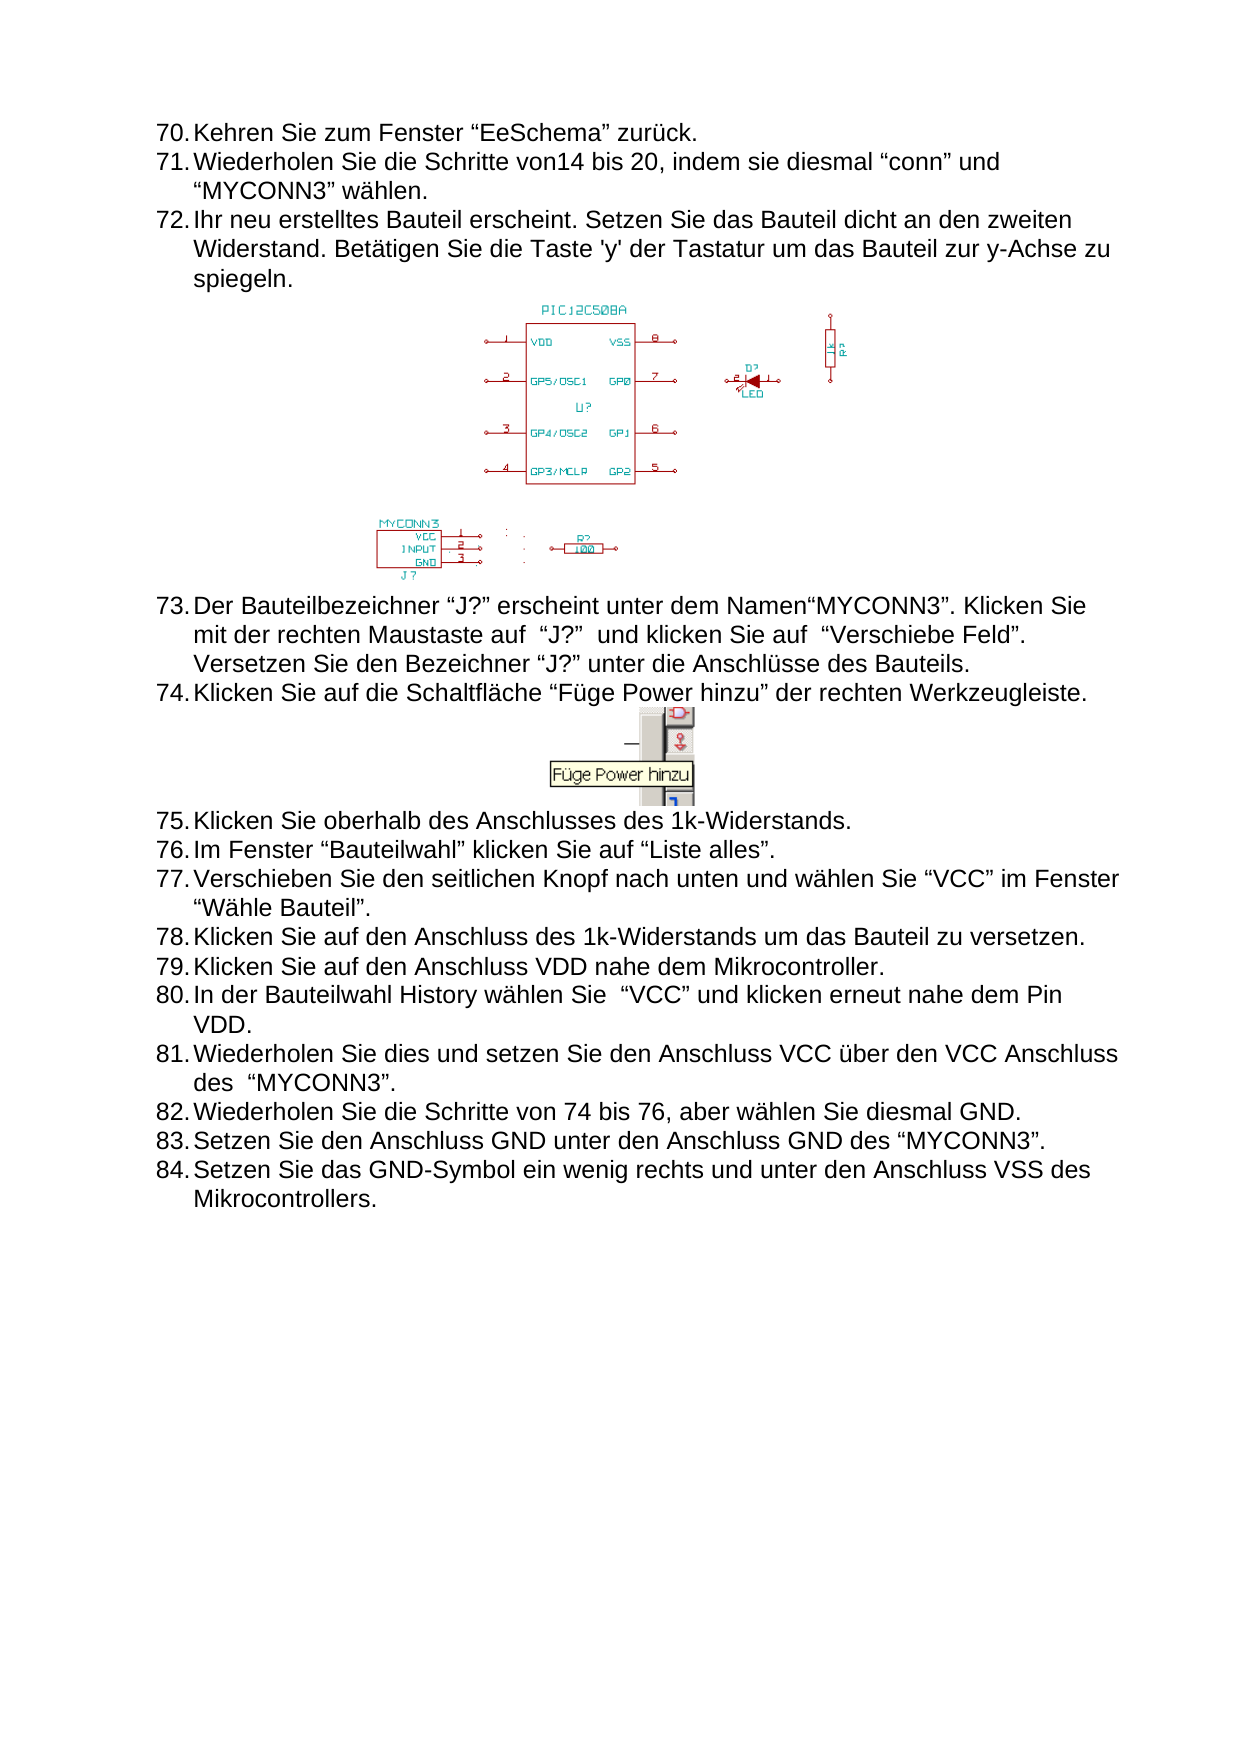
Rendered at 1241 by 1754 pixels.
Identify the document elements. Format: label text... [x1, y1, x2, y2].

list Setzen Sie das GND-Symbol ein wenig rechts und unter den Anschluss VSS des Mikrocontrollers. [156, 1155, 1122, 1213]
list Klicken Sie auf den Anschluss VDD nahe dem Mikrocontroller. [156, 951, 1122, 980]
list Der Bauteilbezeichner “J?” erscheint unter dem Namen“MYCONN3”. Klicken Sie mit der rechten Maustaste auf “J?” und klicken Sie auf “Verschiebe Feld”. Versetzen Sie den Bezeichner “J?” unter die Anschlüsse des Bauteils. [156, 292, 1122, 678]
list Klicken Sie oberhalb des Anschlusses des 1k-Widerstands. [156, 707, 1122, 835]
list Im Fenster “Bauteilwahl” klicken Sie auf “Liste alles”. [156, 835, 1122, 864]
list Setzen Sie den Anschluss GND unter den Anschluss GND des “MYCONN3”. [156, 1126, 1122, 1155]
list In der Bauteilwahl History wählen Sie “VCC” und klicken erneut nahe dem Pin VDD. [156, 980, 1122, 1038]
picture [535, 707, 705, 806]
list Wiederholen Sie die Schritte von 74 bis 76, aber wählen Sie diesmal GND. [156, 1097, 1122, 1126]
list Verschieben Sie den seitlichen Knopf nach unten und wählen Sie “VCC” im Fenster “Wähle Bauteil”. [156, 864, 1122, 922]
list Klicken Sie auf die Schaltfläche “Füge Power hinzu” der rechten Werkzeugleiste. [156, 678, 1122, 707]
list Ihr neu erstelltes Bauteil erscheint. Setzen Sie das Bauteil dicht an den zweiten Widerstand. Betätigen Sie die Taste 'y' der Tastatur um das Bauteil zur y-Achse zu spiegeln. [156, 205, 1122, 292]
list Kehren Sie zum Fenster “EeSchema” zurück. [156, 118, 1122, 147]
list Wiederholen Sie die Schritte von14 bis 20, indem sie diesmal “conn” und “MYCONN3” wählen. [156, 147, 1122, 205]
list Klicken Sie auf den Anschluss des 1k-Widerstands um das Bauteil zu versetzen. [156, 922, 1122, 951]
list Wiederholen Sie dies und setzen Sie den Anschluss VCC über den VCC Anschluss des “MYCONN3”. [156, 1038, 1122, 1097]
